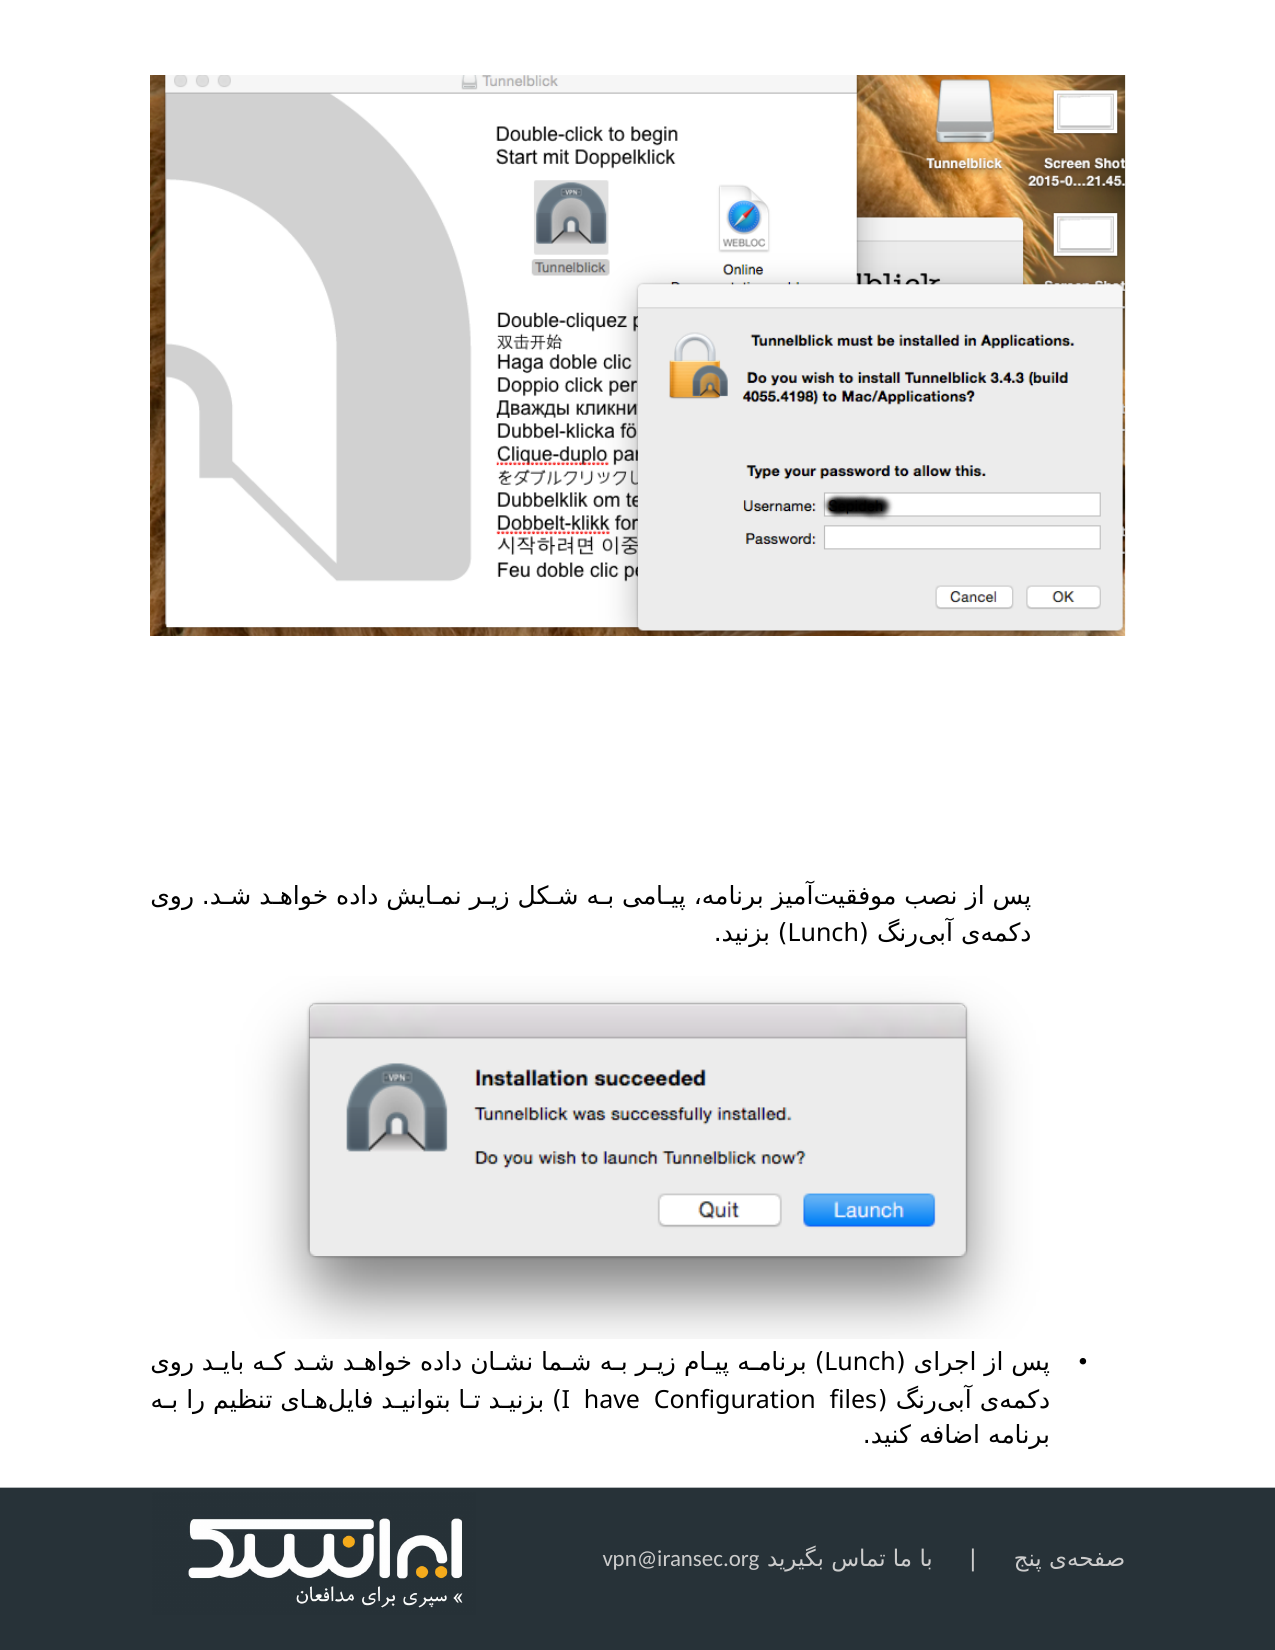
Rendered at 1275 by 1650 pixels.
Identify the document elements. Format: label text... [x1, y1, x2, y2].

picture [222, 976, 1054, 1339]
picture [150, 75, 1125, 636]
list پس از اجرای (Lunch) برنامه پیام زیر به شما نشان داده خواهد شد که باید روی دکمه‌ی آبی‌رنگ (I have Configuration files) بزنید تا بتوانید فایل‌های تنظیم را به برنامه اضافه کنید. [150, 974, 1087, 1449]
text پس از نصب موفقیت‌آمیز برنامه، پیامی به شکل زیر نمایش داده خواهد شد. روی دکمه‌ی آبی‌رنگ (Lunch) بزنید. [150, 881, 1031, 948]
picture [152, 1492, 476, 1615]
